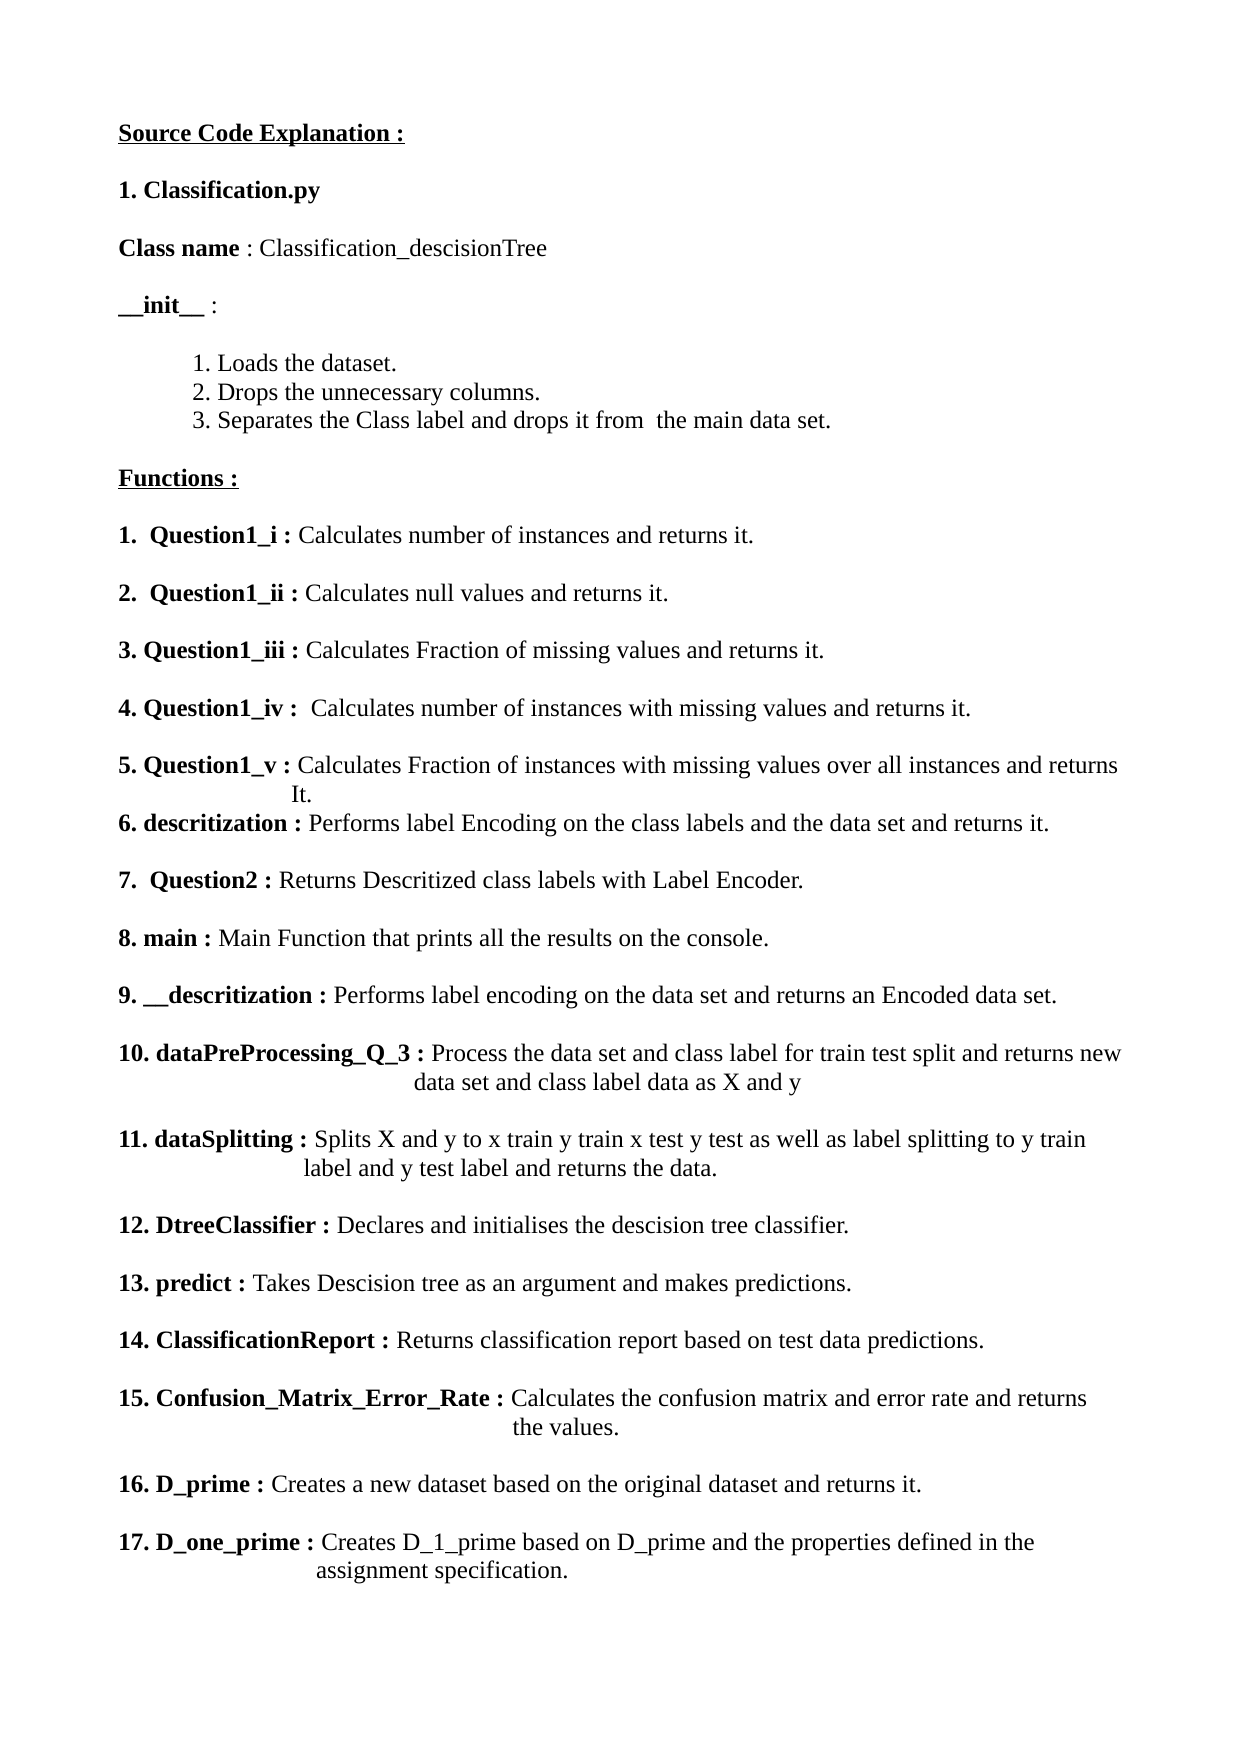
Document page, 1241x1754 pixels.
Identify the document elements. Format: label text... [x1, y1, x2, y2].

text 8. main : Main Function that prints all the results on the console. [118, 923, 1122, 952]
text 6. descritization : Performs label Encoding on the class labels and the data set and returns it. [118, 808, 1122, 837]
text 5. Question1_v : Calculates Fraction of instances with missing values over all instances and returns It. [118, 751, 1122, 808]
text 17. D_one_prime : Creates D_1_prime based on D_prime and the properties defined in the assignment specification. [118, 1527, 1122, 1584]
text 14. ClassificationReport : Returns classification report based on test data predictions. [118, 1326, 1122, 1354]
text 16. D_prime : Creates a new dataset based on the original dataset and returns it. [118, 1469, 1122, 1498]
text Functions : [118, 463, 1122, 492]
text Class name : Classification_descisionTree [118, 233, 1122, 262]
text 1. Question1_i : Calculates number of instances and returns it. [118, 521, 1122, 549]
text 1. Loads the dataset. [118, 348, 1122, 377]
text 10. dataPreProcessing_Q_3 : Process the data set and class label for train test split and returns new data set and class label data as X and y [118, 1038, 1122, 1096]
text 12. DtreeClassifier : Declares and initialises the descision tree classifier. [118, 1211, 1122, 1239]
text 15. Confusion_Matrix_Error_Rate : Calculates the confusion matrix and error rate and returns the values. [118, 1383, 1122, 1441]
text 13. predict : Takes Descision tree as an argument and makes predictions. [118, 1268, 1122, 1297]
text 3. Separates the Class label and drops it from the main data set. [118, 406, 1122, 434]
text 7. Question2 : Returns Descritized class labels with Label Encoder. [118, 866, 1122, 894]
text 1. Classification.py [118, 176, 1122, 204]
text __init__ : [118, 291, 1122, 319]
text 9. __descritization : Performs label encoding on the data set and returns an Encoded data set. [118, 981, 1122, 1009]
text Source Code Explanation : [118, 118, 1122, 147]
text 2. Drops the unnecessary columns. [118, 377, 1122, 406]
text 4. Question1_iv : Calculates number of instances with missing values and returns it. [118, 693, 1122, 722]
text 3. Question1_iii : Calculates Fraction of missing values and returns it. [118, 636, 1122, 664]
text 2. Question1_ii : Calculates null values and returns it. [118, 578, 1122, 607]
text 11. dataSplitting : Splits X and y to x train y train x test y test as well as label splitting to y train label and y test label and returns the data. [118, 1124, 1122, 1182]
